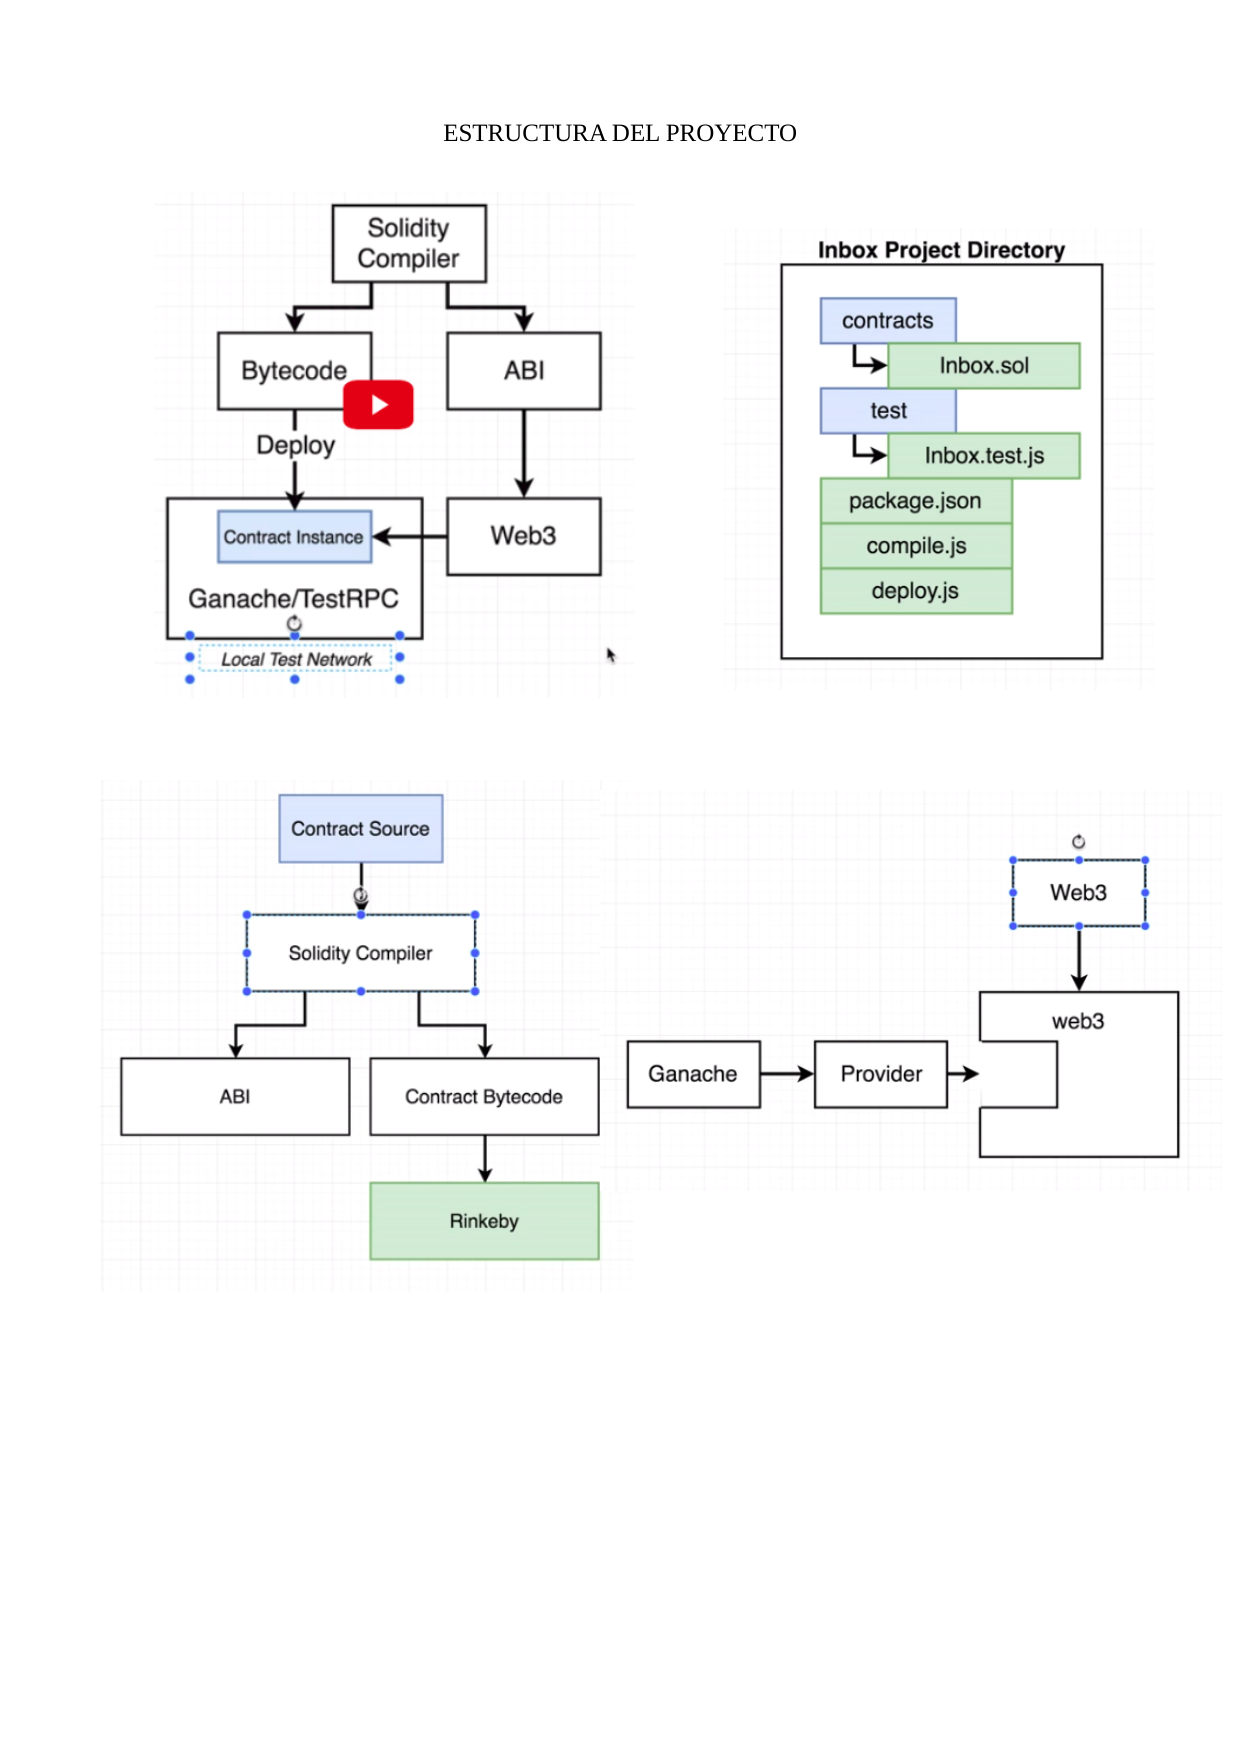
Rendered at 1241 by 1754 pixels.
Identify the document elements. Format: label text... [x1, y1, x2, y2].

picture [99, 780, 1223, 1292]
picture [723, 228, 1155, 690]
picture [154, 192, 635, 698]
text ESTRUCTURA DEL PROYECTO [118, 118, 1122, 147]
